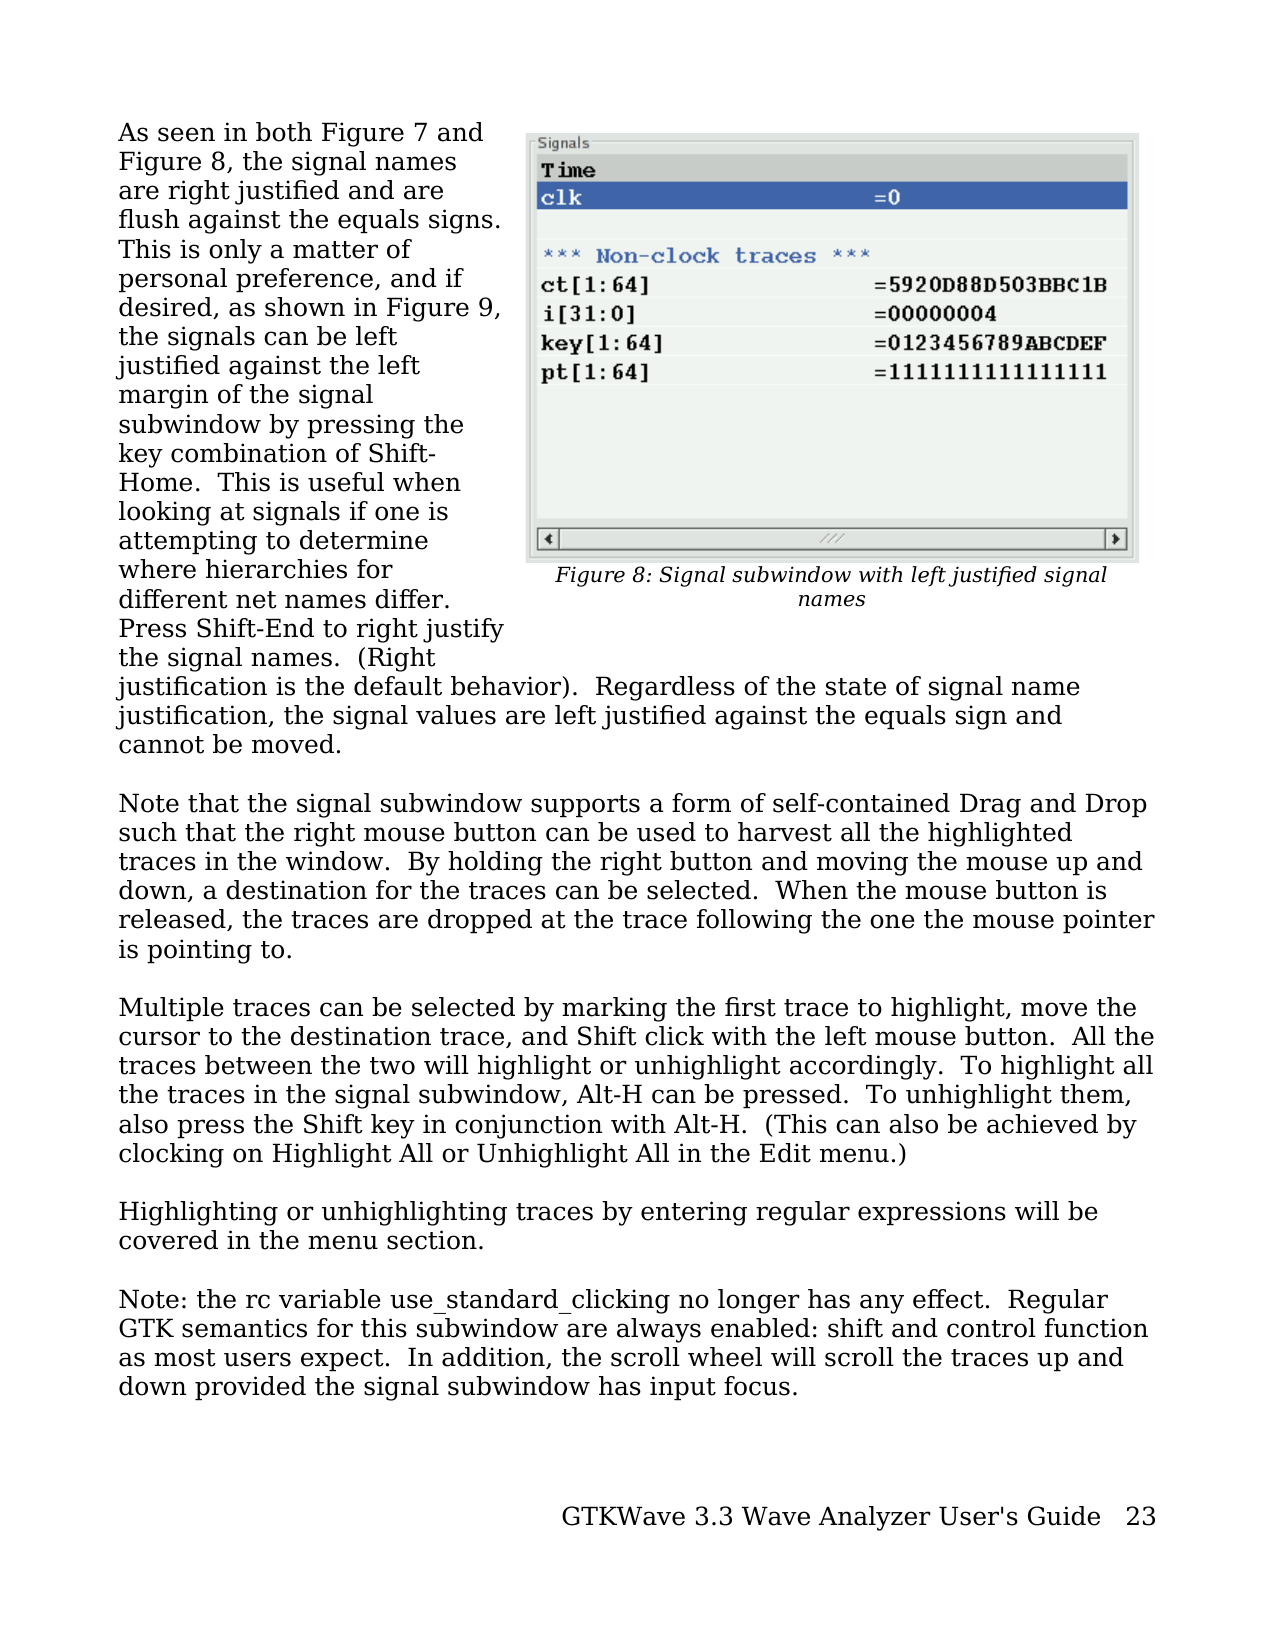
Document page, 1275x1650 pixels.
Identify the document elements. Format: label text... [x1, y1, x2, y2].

text Highlighting or unhighlighting traces by entering regular expressions will be covered in the menu section. [118, 1197, 1157, 1256]
text Multiple traces can be selected by marking the first trace to highlight, move the cursor to the destination trace, and Shift click with the left mouse button. All the traces between the two will highlight or unhighlight accordingly. To highlight all the traces in the signal subwindow, Alt-H can be pressed. To unhighlight them, also press the Shift key in conjunction with Alt-H. (This can also be achieved by clocking on Highlight All or Unhighlight All in the Edit menu.) [118, 993, 1157, 1168]
text Figure 8: Signal subwindow with left justified signal names [526, 563, 1139, 611]
text Note that the signal subwindow supports a form of self-contained Drag and Drop such that the right mouse button can be used to harvest all the highlighted traces in the window. By holding the right button and moving the mouse up and down, a destination for the traces can be selected. When the mouse button is released, the traces are dropped at the trace following the one the mouse pointer is pointing to. [118, 789, 1157, 964]
text Note: the rc variable use_standard_clicking no longer has any effect. Regular GTK semantics for this subwindow are always enabled: shift and control function as most users expect. In addition, the scroll wheel will scroll the traces up and down provided the signal subwindow has input focus. [118, 1285, 1157, 1401]
picture [525, 133, 1140, 563]
text As seen in both Figure 7 and Figure 8, the signal names are right justified and are flush against the equals signs. This is only a matter of personal preference, and if desired, as shown in Figure 9, the signals can be left justified against the left margin of the signal subwindow by pressing the key combination of Shift-Home. This is useful when looking at signals if one is attempting to determine where hierarchies for different net names differ. Press Shift-End to right justify the signal names. (Right justification is the default behavior). Regardless of the state of signal name justification, the signal values are left justified against the equals sign and cannot be moved. [118, 118, 1157, 760]
